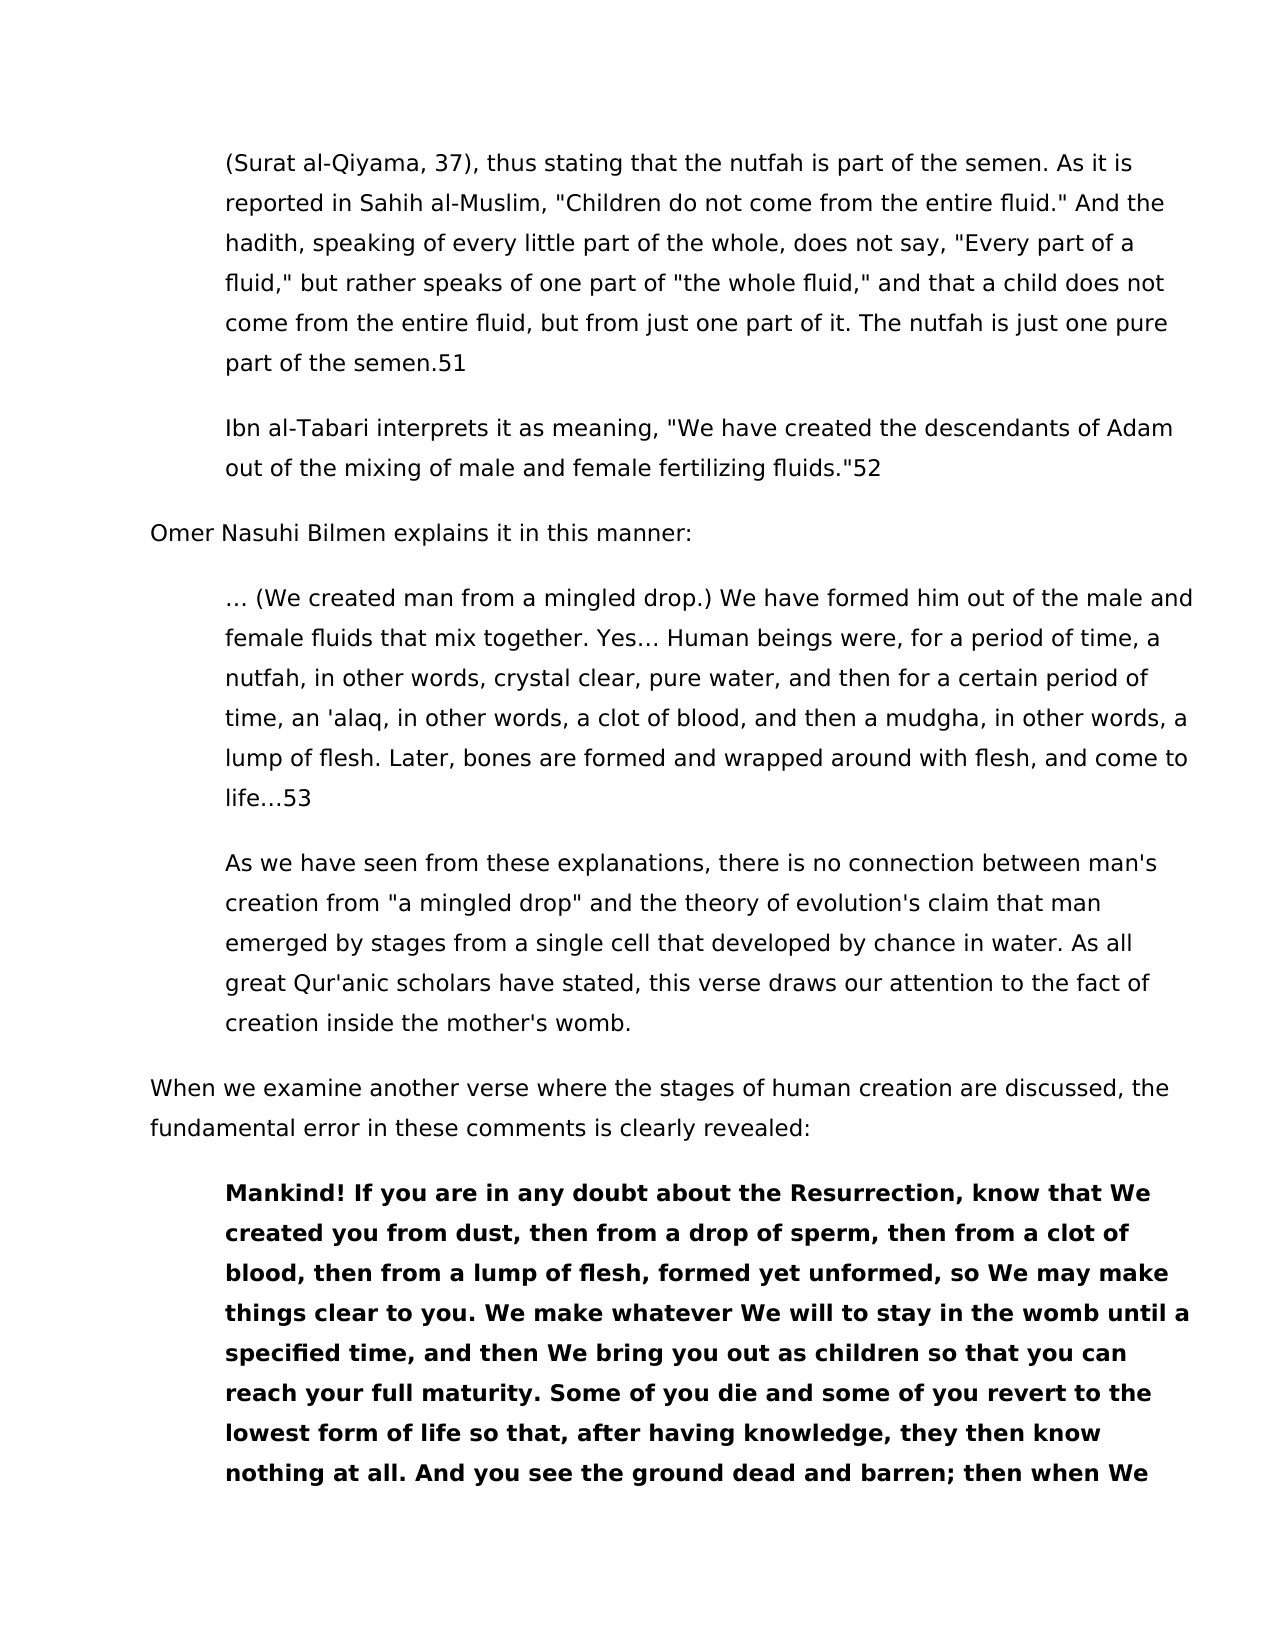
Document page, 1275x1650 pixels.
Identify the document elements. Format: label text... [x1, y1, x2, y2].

text … (We created man from a mingled drop.) We have formed him out of the male and female fluids that mix together. Yes… Human beings were, for a period of time, a nutfah, in other words, crystal clear, pure water, and then for a certain period of time, an 'alaq, in other words, a clot of blood, and then a mudgha, in other words, a lump of flesh. Later, bones are formed and wrapped around with flesh, and come to life…53 [225, 585, 1200, 812]
text (Surat al-Qiyama, 37), thus stating that the nutfah is part of the semen. As it is reported in Sahih al-Muslim, "Children do not come from the entire fluid." And the hadith, speaking of every little part of the whole, does not say, "Every part of a fluid," but rather speaks of one part of "the whole fluid," and that a child does not come from the entire fluid, but from just one part of it. The nutfah is just one pure part of the semen.51 [225, 150, 1200, 377]
text Ibn al-Tabari interprets it as meaning, "We have created the descendants of Adam out of the mixing of male and female fertilizing fluids."52 [225, 415, 1200, 482]
text Mankind! If you are in any doubt about the Resurrection, know that We created you from dust, then from a drop of sperm, then from a clot of blood, then from a lump of flesh, formed yet unformed, so We may make things clear to you. We make whatever We will to stay in the womb until a specified time, and then We bring you out as children so that you can reach your full maturity. Some of you die and some of you revert to the lowest form of life so that, after having knowledge, they then know nothing at all. And you see the ground dead and barren; then when We [225, 1180, 1200, 1487]
text As we have seen from these explanations, there is no connection between man's creation from "a mingled drop" and the theory of evolution's claim that man emerged by stages from a single cell that developed by chance in water. As all great Qur'anic scholars have stated, this verse draws our attention to the fact of creation inside the mother's womb. [225, 850, 1200, 1037]
text Omer Nasuhi Bilmen explains it in this manner: [150, 520, 1200, 547]
text When we examine another verse where the stages of human creation are discussed, the fundamental error in these comments is clearly revealed: [150, 1075, 1200, 1142]
